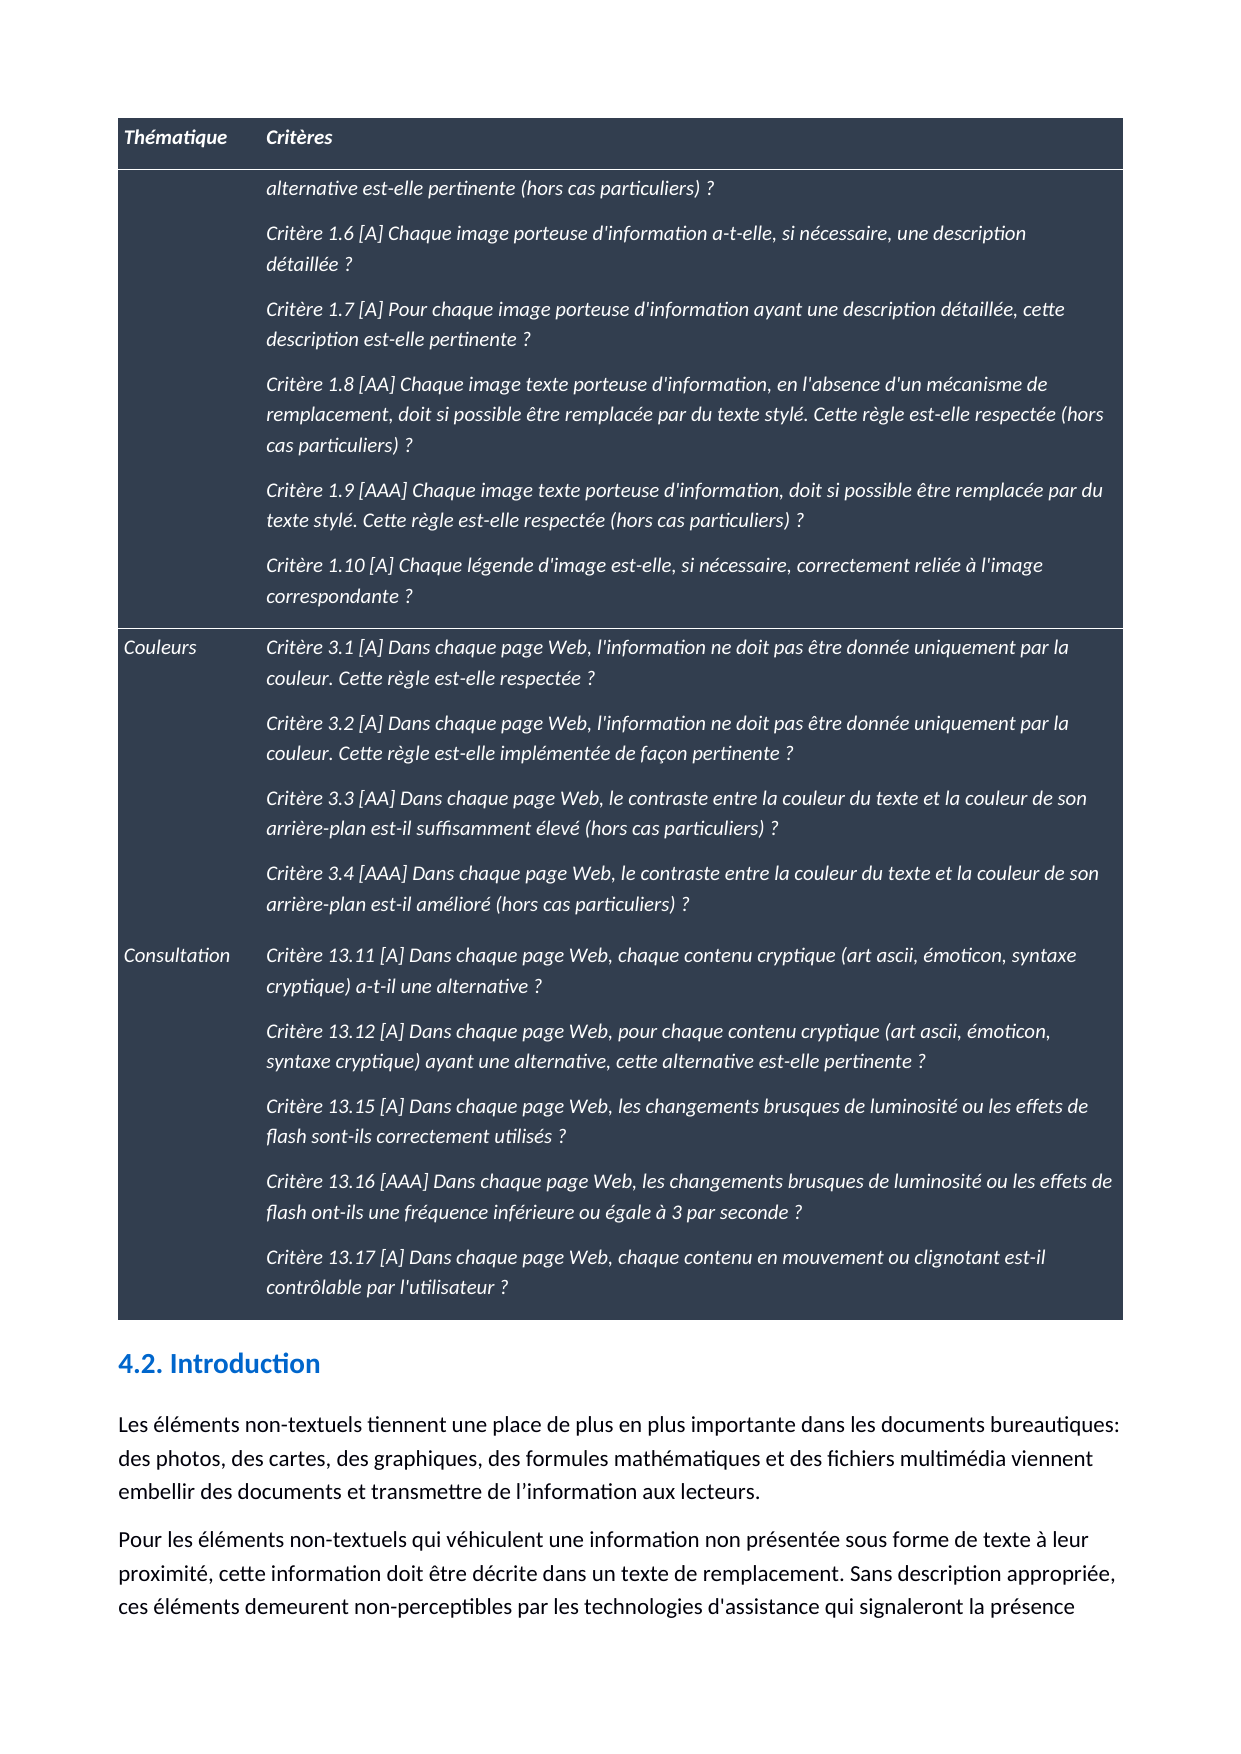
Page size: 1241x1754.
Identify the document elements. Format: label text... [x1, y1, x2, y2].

table_header Thématique [118, 118, 261, 169]
table_cell alternative est-elle pertinente (hors cas particuliers) ? Critère 1.6 [A] Chaque image porteuse d'information a-t-elle, si nécessaire, une description détaillée ? Critère 1.7 [A] Pour chaque image porteuse d'information ayant une description détaillée, cette description est-elle pertinente ? Critère 1.8 [AA] Chaque image texte porteuse d'information, en l'absence d'un mécanisme de remplacement, doit si possible être remplacée par du texte stylé. Cette règle est-elle respectée (hors cas particuliers) ? Critère 1.9 [AAA] Chaque image texte porteuse d'information, doit si possible être remplacée par du texte stylé. Cette règle est-elle respectée (hors cas particuliers) ? Critère 1.10 [A] Chaque légende d'image est-elle, si nécessaire, correctement reliée à l'image correspondante ? [261, 170, 1123, 628]
table_cell [118, 170, 261, 628]
table_cell Couleurs [118, 629, 261, 937]
table_cell Critère 13.11 [A] Dans chaque page Web, chaque contenu cryptique (art ascii, émoticon, syntaxe cryptique) a-t-il une alternative ? Critère 13.12 [A] Dans chaque page Web, pour chaque contenu cryptique (art ascii, émoticon, syntaxe cryptique) ayant une alternative, cette alternative est-elle pertinente ? Critère 13.15 [A] Dans chaque page Web, les changements brusques de luminosité ou les effets de flash sont-ils correctement utilisés ? Critère 13.16 [AAA] Dans chaque page Web, les changements brusques de luminosité ou les effets de flash ont-ils une fréquence inférieure ou égale à 3 par seconde ? Critère 13.17 [A] Dans chaque page Web, chaque contenu en mouvement ou clignotant est-il contrôlable par l'utilisateur ? [261, 937, 1123, 1320]
text Pour les éléments non-textuels qui véhiculent une information non présentée sous forme de texte à leur proximité, cette information doit être décrite dans un texte de remplacement. Sans description appropriée, ces éléments demeurent non-perceptibles par les technologies d'assistance qui signaleront la présence [118, 1525, 1122, 1620]
table_cell Consultation [118, 937, 261, 1320]
table_header Critères [261, 118, 1123, 169]
text Les éléments non-textuels tiennent une place de plus en plus importante dans les documents bureautiques: des photos, des cartes, des graphiques, des formules mathématiques et des fichiers multimédia viennent embellir des documents et transmettre de l’information aux lecteurs. [118, 1410, 1122, 1505]
table_cell Critère 3.1 [A] Dans chaque page Web, l'information ne doit pas être donnée uniquement par la couleur. Cette règle est-elle respectée ? Critère 3.2 [A] Dans chaque page Web, l'information ne doit pas être donnée uniquement par la couleur. Cette règle est-elle implémentée de façon pertinente ? Critère 3.3 [AA] Dans chaque page Web, le contraste entre la couleur du texte et la couleur de son arrière-plan est-il suffisamment élevé (hors cas particuliers) ? Critère 3.4 [AAA] Dans chaque page Web, le contraste entre la couleur du texte et la couleur de son arrière-plan est-il amélioré (hors cas particuliers) ? [261, 629, 1123, 937]
subtitle 4.2. Introduction [118, 1345, 1122, 1381]
